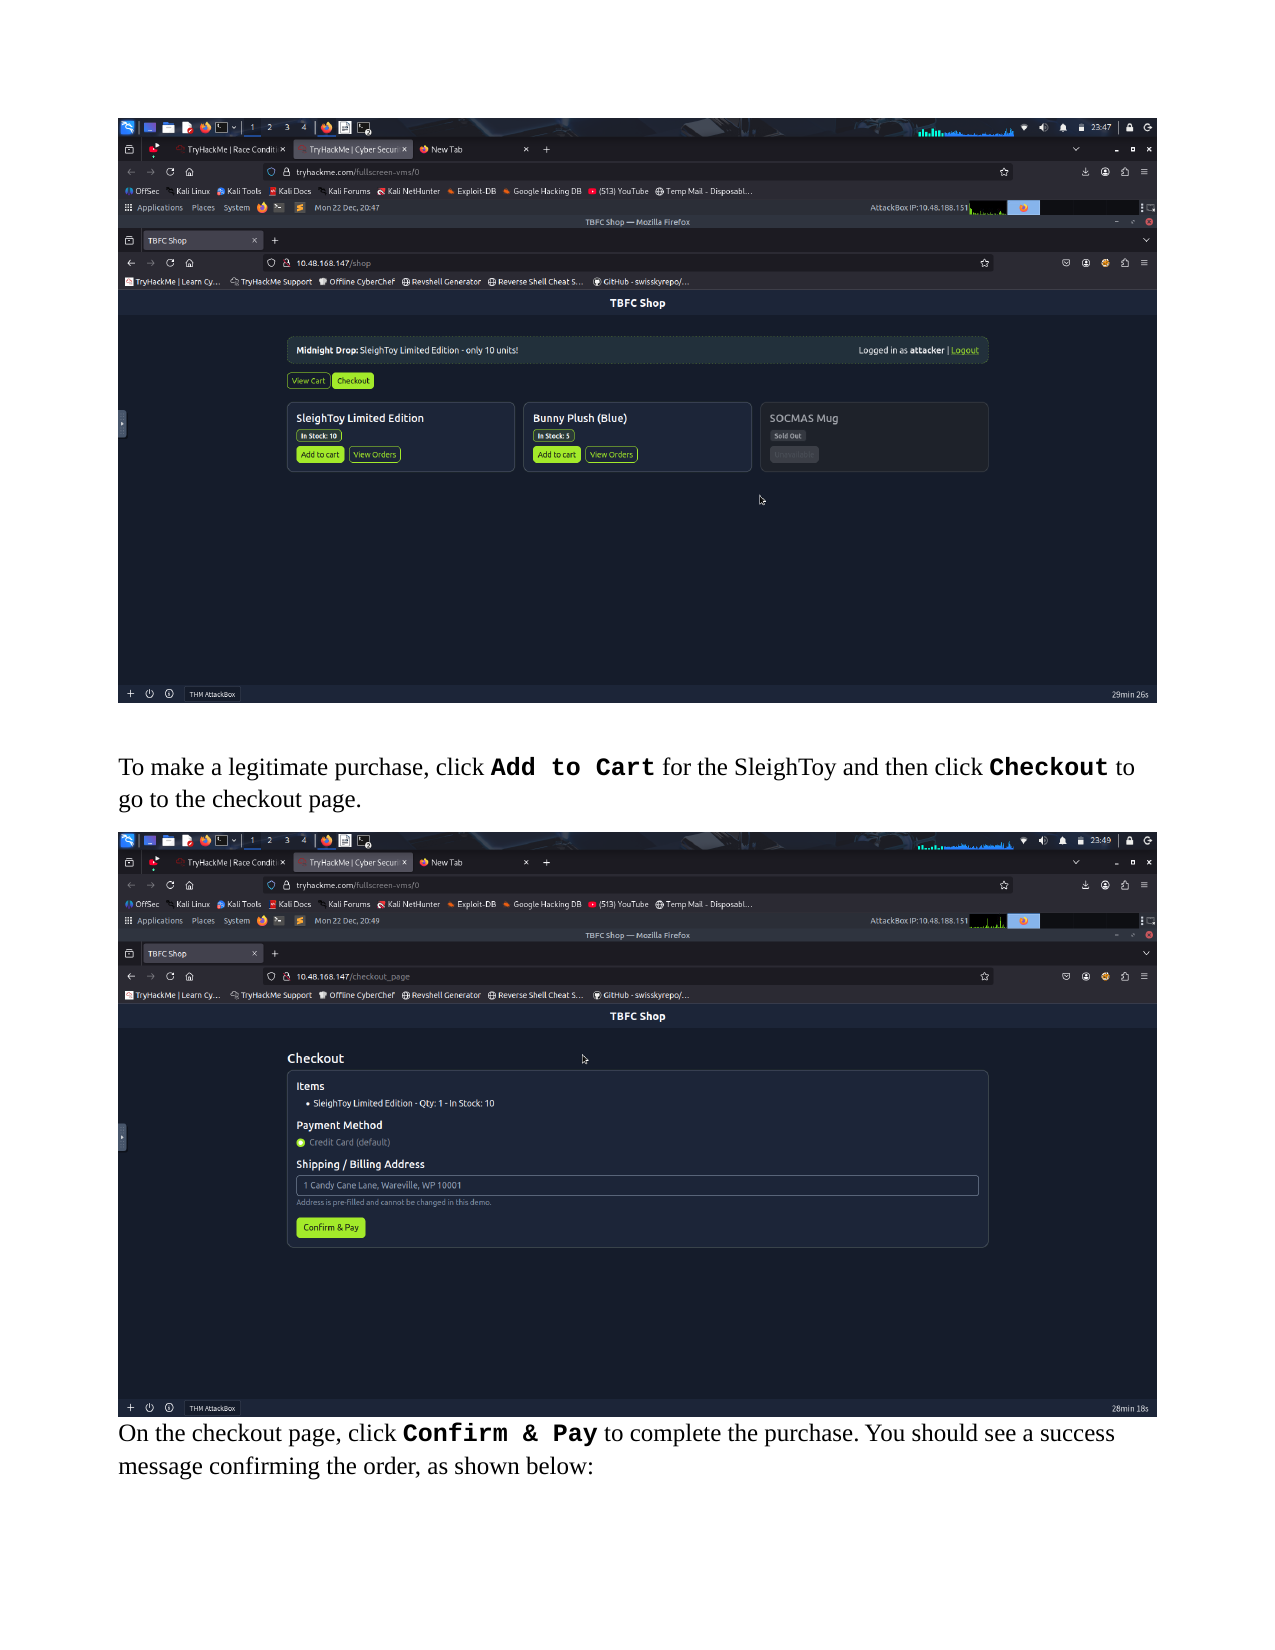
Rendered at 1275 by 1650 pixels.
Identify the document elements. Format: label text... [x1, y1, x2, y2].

text To make a legitimate purchase, click Add to Cart for the SleighToy and then click Checkout to go to the checkout page. [118, 752, 1157, 813]
text On the checkout page, click Confirm & Pay to complete the purchase. You should see a success message confirming the order, as shown below: [118, 1417, 1157, 1480]
picture [118, 118, 1157, 703]
picture [118, 832, 1157, 1417]
